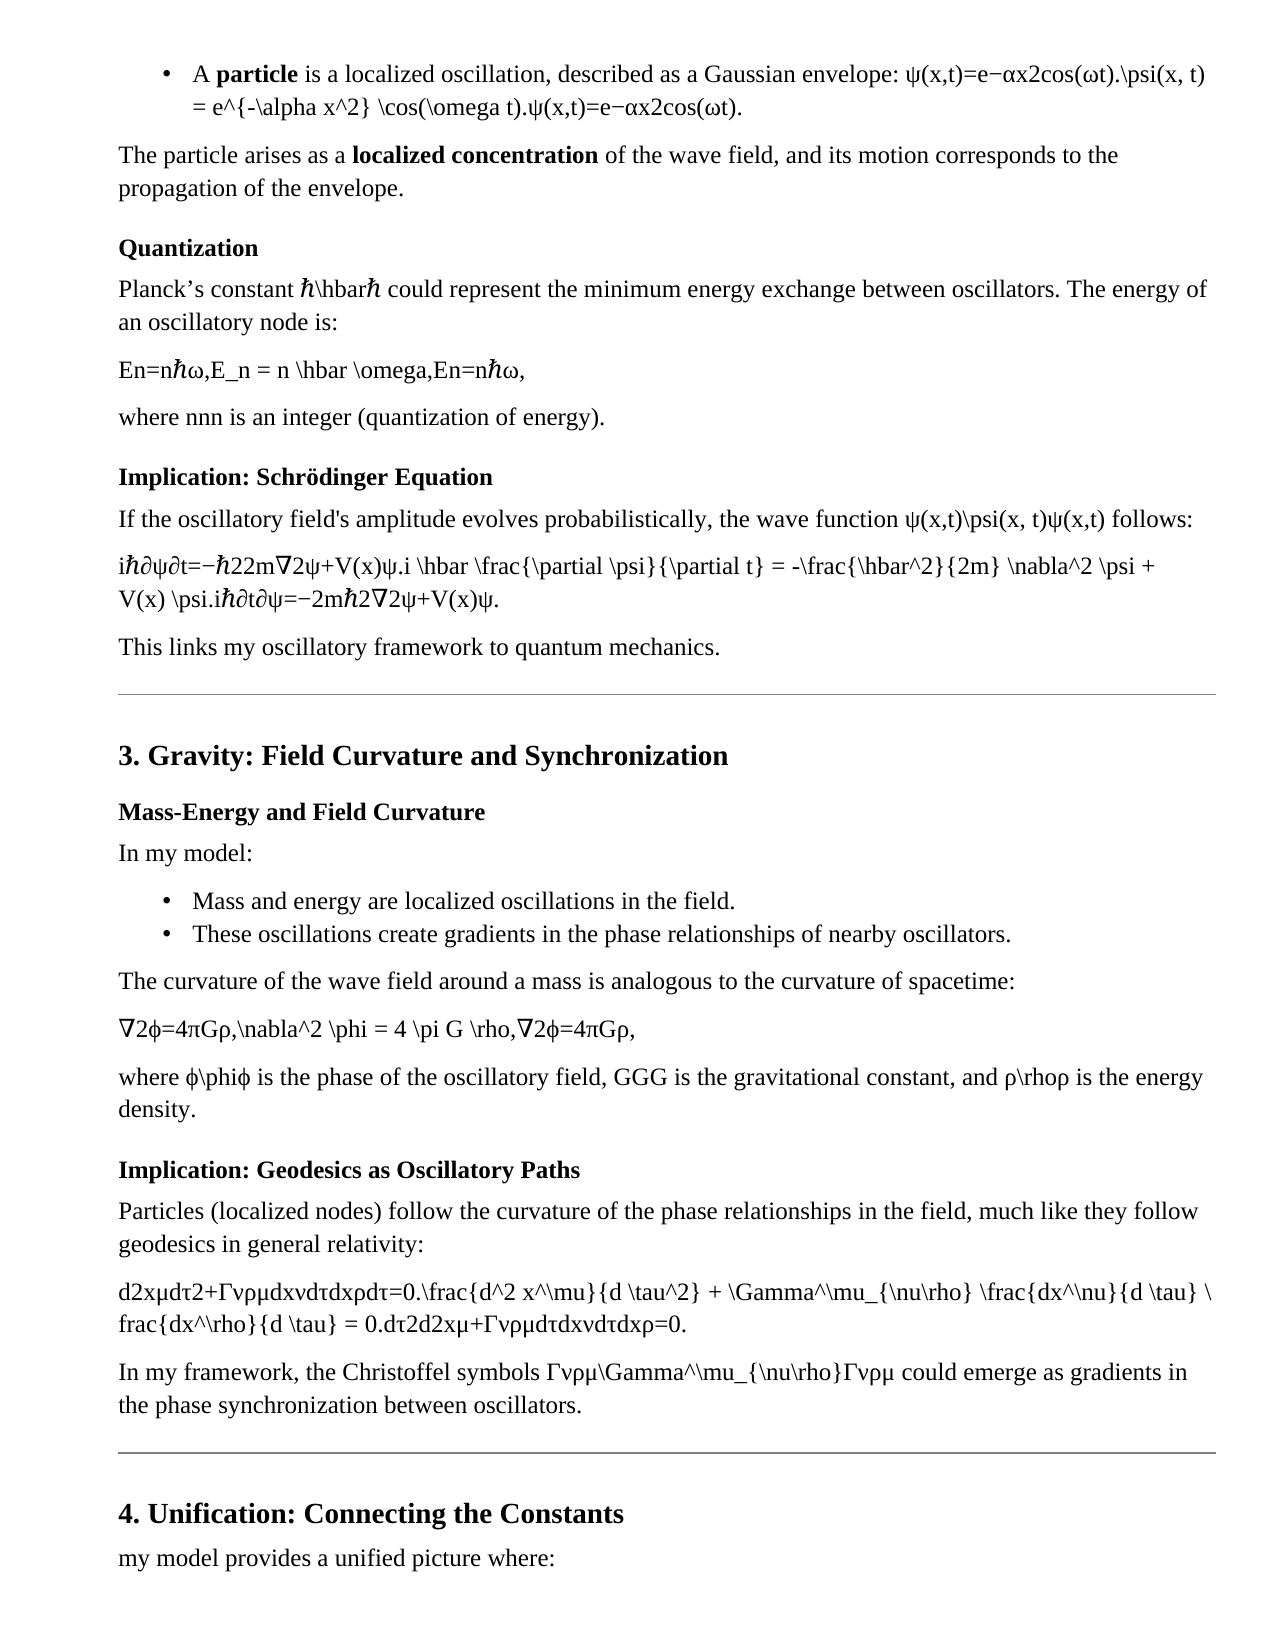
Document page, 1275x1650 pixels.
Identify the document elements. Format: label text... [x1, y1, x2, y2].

list A particle is a localized oscillation, described as a Gaussian envelope: ψ(x,t)=e−αx2cos⁡(ωt).\psi(x, t) = e^{-\alpha x^2} \cos(\omega t).ψ(x,t)=e−αx2cos(ωt). [162, 59, 1216, 121]
text my model provides a unified picture where: [118, 1543, 1216, 1571]
text En=nℏω,E_n = n \hbar \omega,En​=nℏω, [118, 355, 1216, 383]
text where nnn is an integer (quantization of energy). [118, 402, 1216, 431]
text This links my oscillatory framework to quantum mechanics. [118, 632, 1216, 661]
text In my framework, the Christoffel symbols Γνρμ\Gamma^\mu_{\nu\rho}Γνρμ​ could emerge as gradients in the phase synchronization between oscillators. [118, 1357, 1216, 1419]
subtitle Quantization [118, 233, 1216, 262]
text The particle arises as a localized concentration of the wave field, and its motion corresponds to the propagation of the envelope. [118, 140, 1216, 201]
subtitle 4. Unification: Connecting the Constants [118, 1497, 1216, 1530]
list Mass and energy are localized oscillations in the field. [162, 886, 1216, 914]
text iℏ∂ψ∂t=−ℏ22m∇2ψ+V(x)ψ.i \hbar \frac{\partial \psi}{\partial t} = -\frac{\hbar^2}{2m} \nabla^2 \psi + V(x) \psi.iℏ∂t∂ψ​=−2mℏ2​∇2ψ+V(x)ψ. [118, 551, 1216, 613]
text where ϕ\phiϕ is the phase of the oscillatory field, GGG is the gravitational constant, and ρ\rhoρ is the energy density. [118, 1062, 1216, 1123]
text Particles (localized nodes) follow the curvature of the phase relationships in the field, much like they follow geodesics in general relativity: [118, 1196, 1216, 1258]
text The curvature of the wave field around a mass is analogous to the curvature of spacetime: [118, 966, 1216, 995]
text If the oscillatory field's amplitude evolves probabilistically, the wave function ψ(x,t)\psi(x, t)ψ(x,t) follows: [118, 504, 1216, 532]
text d2xμdτ2+Γνρμdxνdτdxρdτ=0.\frac{d^2 x^\mu}{d \tau^2} + \Gamma^\mu_{\nu\rho} \frac{dx^\nu}{d \tau} \frac{dx^\rho}{d \tau} = 0.dτ2d2xμ​+Γνρμ​dτdxν​dτdxρ​=0. [118, 1277, 1216, 1338]
subtitle Implication: Geodesics as Oscillatory Paths [118, 1155, 1216, 1183]
subtitle Implication: Schrödinger Equation [118, 462, 1216, 491]
subtitle Mass-Energy and Field Curvature [118, 797, 1216, 826]
subtitle 3. Gravity: Field Curvature and Synchronization [118, 738, 1216, 772]
text In my model: [118, 838, 1216, 867]
list These oscillations create gradients in the phase relationships of nearby oscillators. [162, 919, 1216, 947]
text ∇2ϕ=4πGρ,\nabla^2 \phi = 4 \pi G \rho,∇2ϕ=4πGρ, [118, 1014, 1216, 1043]
text Planck’s constant ℏ\hbarℏ could represent the minimum energy exchange between oscillators. The energy of an oscillatory node is: [118, 274, 1216, 336]
